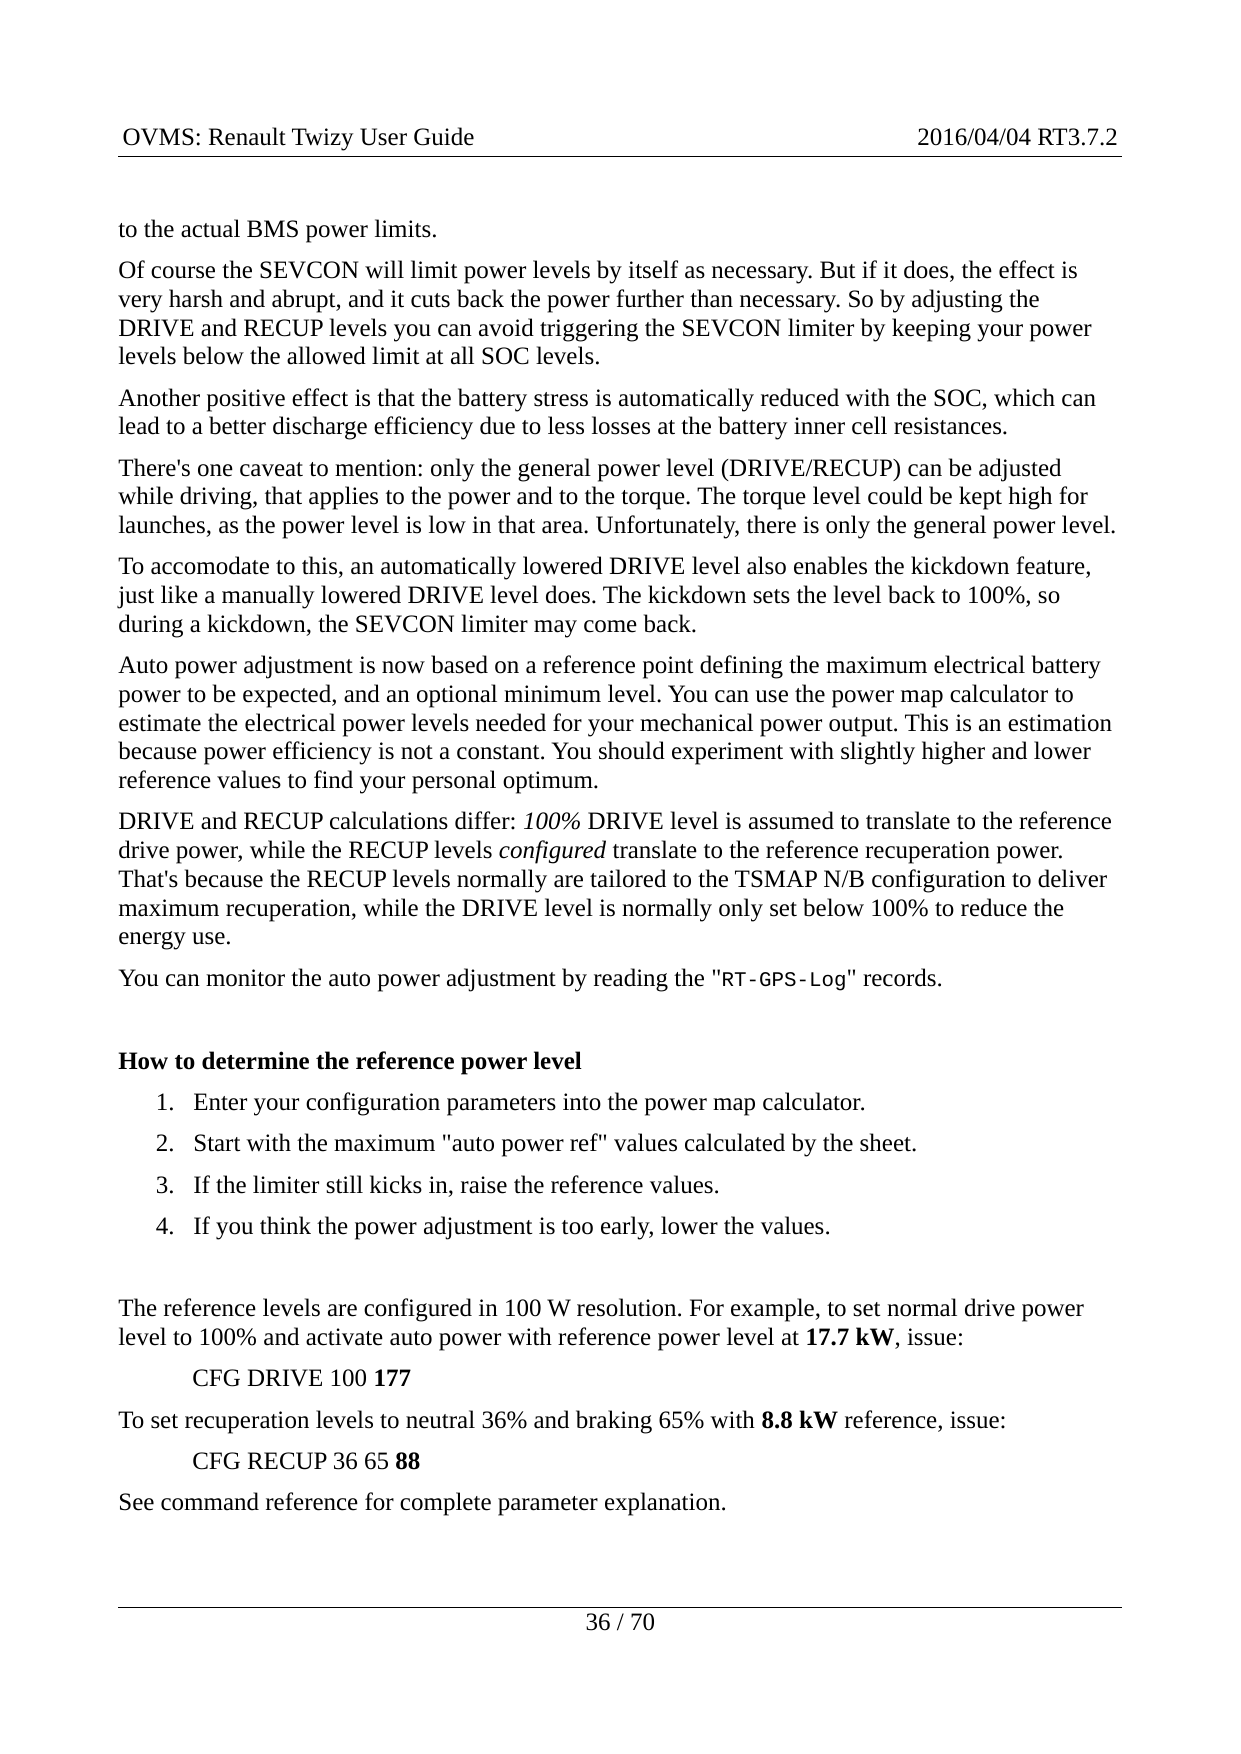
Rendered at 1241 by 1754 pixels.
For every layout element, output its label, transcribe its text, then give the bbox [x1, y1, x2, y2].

list Enter your configuration parameters into the power map calculator. [156, 1087, 1122, 1116]
text Auto power adjustment is now based on a reference point defining the maximum electrical battery power to be expected, and an optional minimum level. You can use the power map calculator to estimate the electrical power levels needed for your mechanical power output. This is an estimation because power efficiency is not a constant. You should experiment with slightly higher and lower reference values to find your personal optimum. [118, 650, 1122, 794]
text Another positive effect is that the battery stress is automatically reduced with the SOC, which can lead to a better discharge efficiency due to less losses at the battery inner cell resistances. [118, 383, 1122, 440]
text CFG DRIVE 100 177 [118, 1363, 1122, 1392]
text There's one caveat to mention: only the general power level (DRIVE/RECUP) can be adjusted while driving, that applies to the power and to the torque. The torque level could be kept high for launches, as the power level is low in that area. Unfortunately, there is only the general power level. [118, 453, 1122, 539]
text How to determine the reference power level [118, 1046, 1122, 1075]
text CFG RECUP 36 65 88 [118, 1446, 1122, 1475]
text Of course the SEVCON will limit power levels by itself as necessary. But if it does, the effect is very harsh and abrupt, and it cuts back the power further than necessary. So by adjusting the DRIVE and RECUP levels you can avoid triggering the SEVCON limiter by keeping your power levels below the allowed limit at all SOC levels. [118, 255, 1122, 370]
text To accomodate to this, an automatically lowered DRIVE level also enables the kickdown feature, just like a manually lowered DRIVE level does. The kickdown sets the level back to 100%, so during a kickdown, the SEVCON limiter may come back. [118, 551, 1122, 638]
list Start with the maximum "auto power ref" values calculated by the sheet. [156, 1128, 1122, 1157]
text DRIVE and RECUP calculations differ: 100% DRIVE level is assumed to translate to the reference drive power, while the RECUP levels configured translate to the reference recuperation power. That's because the RECUP levels normally are tailored to the TSMAP N/B configuration to deliver maximum recuperation, while the DRIVE level is normally only set below 100% to reduce the energy use. [118, 806, 1122, 950]
text See command reference for complete parameter explanation. [118, 1487, 1122, 1516]
list If the limiter still kicks in, raise the reference values. [156, 1170, 1122, 1198]
text to the actual BMS power limits. [118, 214, 1122, 243]
text You can monitor the auto power adjustment by reading the "RT-GPS-Log" records. [118, 963, 1122, 992]
list If you think the power adjustment is too early, lower the values. [156, 1211, 1122, 1240]
text To set recuperation levels to neutral 36% and braking 65% with 8.8 kW reference, issue: [118, 1405, 1122, 1433]
text The reference levels are configured in 100 W resolution. For example, to set normal drive power level to 100% and activate auto power with reference power level at 17.7 kW, issue: [118, 1293, 1122, 1351]
